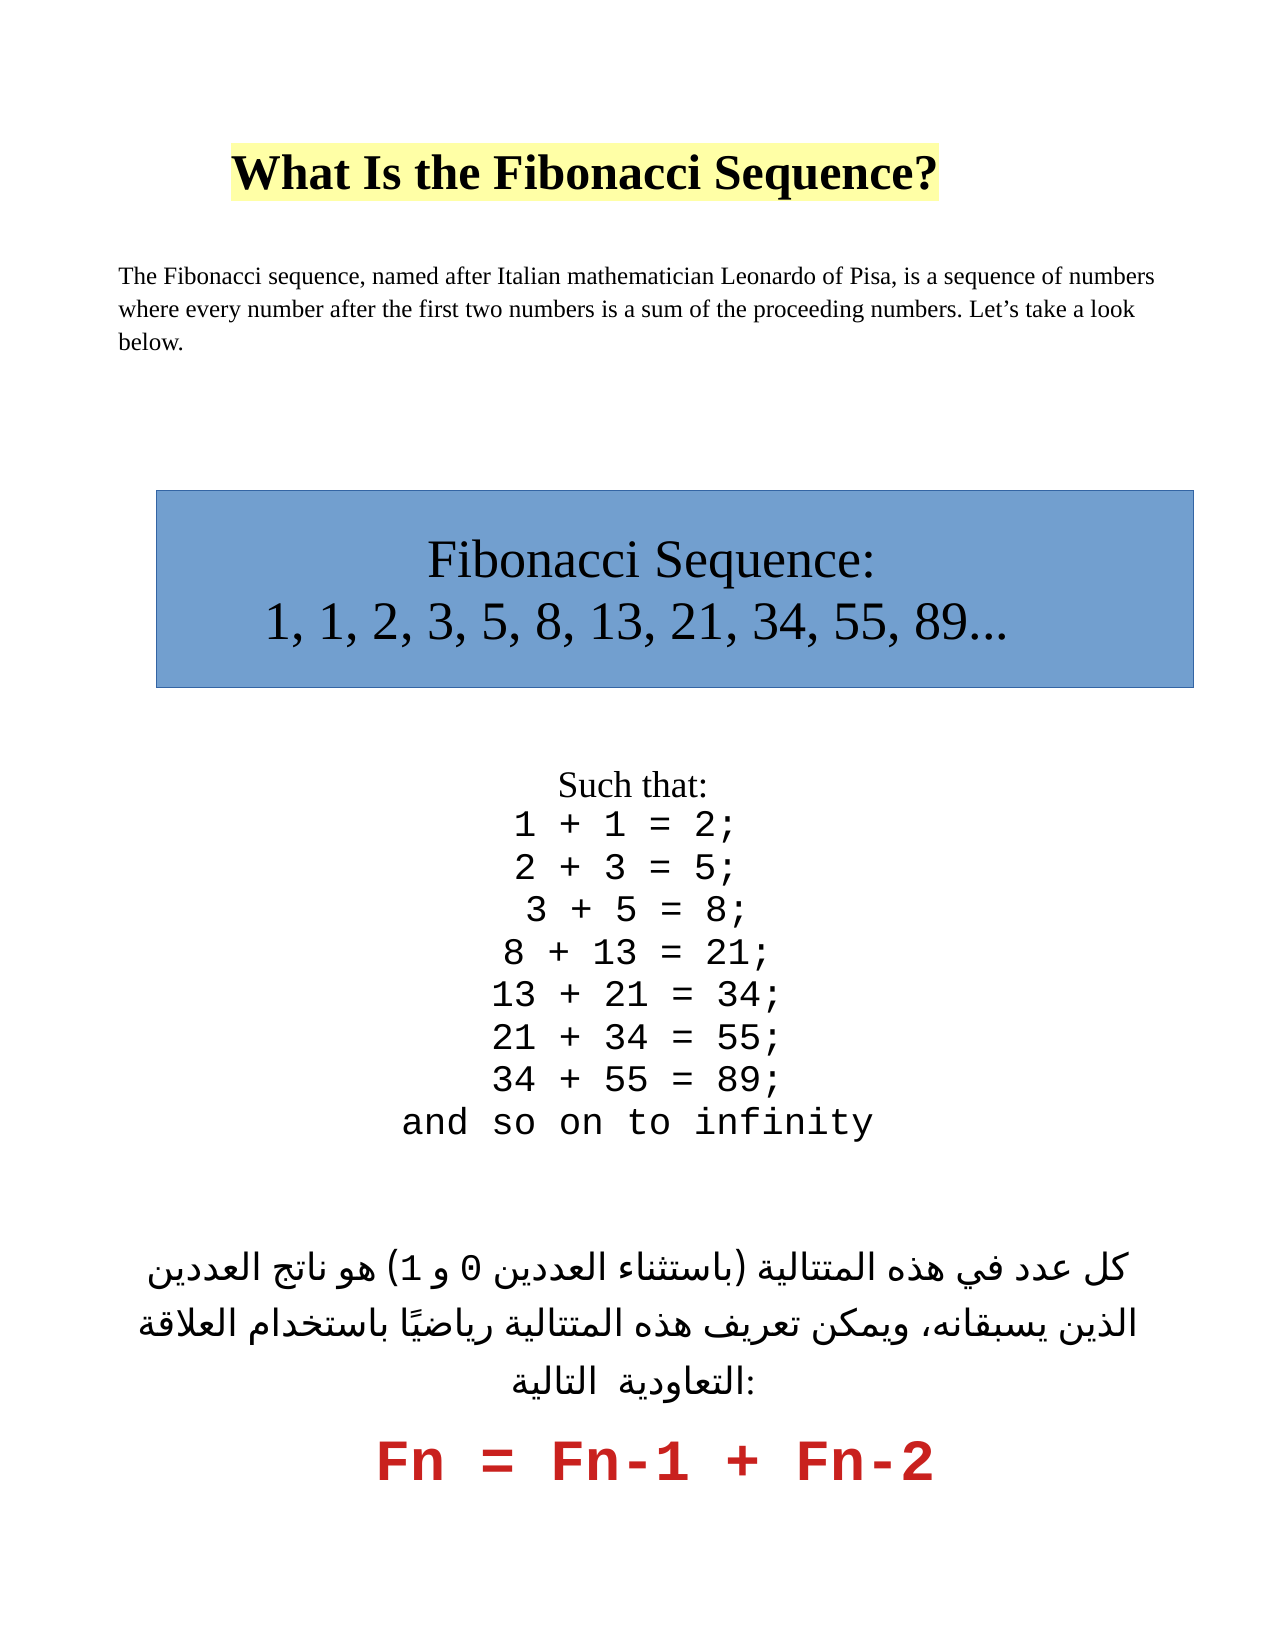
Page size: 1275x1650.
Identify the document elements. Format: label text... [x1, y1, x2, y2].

text The Fibonacci sequence, named after Italian mathematician Leonardo of Pisa, is a sequence of numbers where every number after the first two numbers is a sum of the proceeding numbers. Let’s take a look below. [118, 261, 1157, 356]
text 21 + 34 = 55; [118, 1018, 1157, 1061]
text Such that: [118, 762, 1157, 806]
text 2 + 3 = 5; [118, 848, 1157, 891]
text Fn = Fn-1 + Fn-2 [118, 1432, 1157, 1498]
text 3 + 5 = 8; [118, 891, 1157, 933]
text 13 + 21 = 34; [118, 976, 1157, 1018]
text 1 + 1 = 2; [118, 806, 1157, 848]
text كل عدد في هذه المتتالية (باستثناء العددين 0 و 1) هو ناتج العددين الذين يسبقانه، ويمكن تعريف هذه المتتالية رياضيًا باستخدام العلاقة التعاودية التالية: [118, 1247, 1157, 1409]
subtitle What Is the Fibonacci Sequence? [118, 143, 1157, 201]
text 8 + 13 = 21; [118, 933, 1157, 976]
text and so on to infinity [118, 1103, 1157, 1146]
text 34 + 55 = 89; [118, 1061, 1157, 1103]
